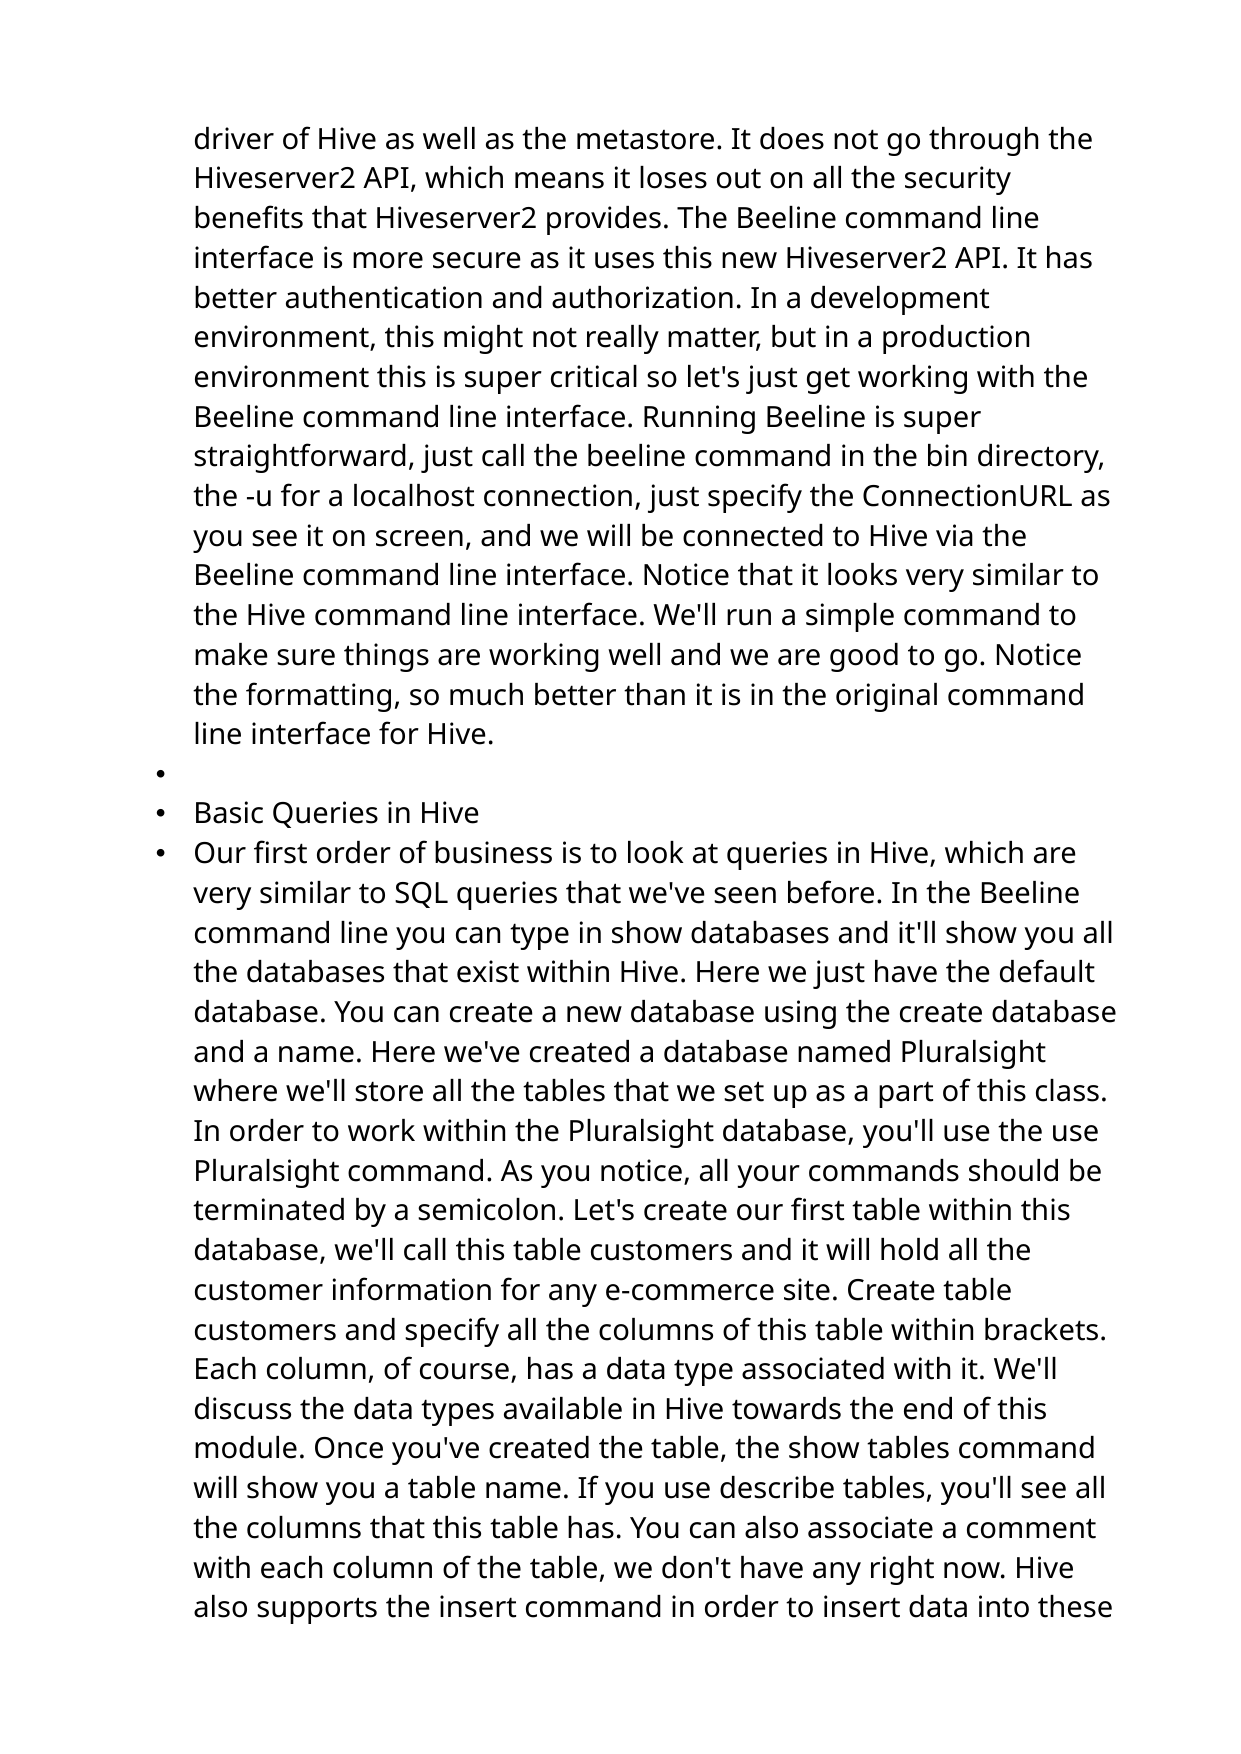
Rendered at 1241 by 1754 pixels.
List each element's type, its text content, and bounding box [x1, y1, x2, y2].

list Basic Queries in Hive [156, 793, 1122, 832]
list driver of Hive as well as the metastore. It does not go through the Hiveserver2 API, which means it loses out on all the security benefits that Hiveserver2 provides. The Beeline command line interface is more secure as it uses this new Hiveserver2 API. It has better authentication and authorization. In a development environment, this might not really matter, but in a production environment this is super critical so let's just get working with the Beeline command line interface. Running Beeline is super straightforward, just call the beeline command in the bin directory, the -u for a localhost connection, just specify the ConnectionURL as you see it on screen, and we will be connected to Hive via the Beeline command line interface. Notice that it looks very similar to the Hive command line interface. We'll run a simple command to make sure things are working well and we are good to go. Notice the formatting, so much better than it is in the original command line interface for Hive. [156, 118, 1122, 753]
list Our first order of business is to look at queries in Hive, which are very similar to SQL queries that we've seen before. In the Beeline command line you can type in show databases and it'll show you all the databases that exist within Hive. Here we just have the default database. You can create a new database using the create database and a name. Here we've created a database named Pluralsight where we'll store all the tables that we set up as a part of this class. In order to work within the Pluralsight database, you'll use the use Pluralsight command. As you notice, all your commands should be terminated by a semicolon. Let's create our first table within this database, we'll call this table customers and it will hold all the customer information for any e-commerce site. Create table customers and specify all the columns of this table within brackets. Each column, of course, has a data type associated with it. We'll discuss the data types available in Hive towards the end of this module. Once you've created the table, the show tables command will show you a table name. If you use describe tables, you'll see all the columns that this table has. You can also associate a comment with each column of the table, we don't have any right now. Hive also supports the insert command in order to insert data into these [156, 832, 1122, 1626]
